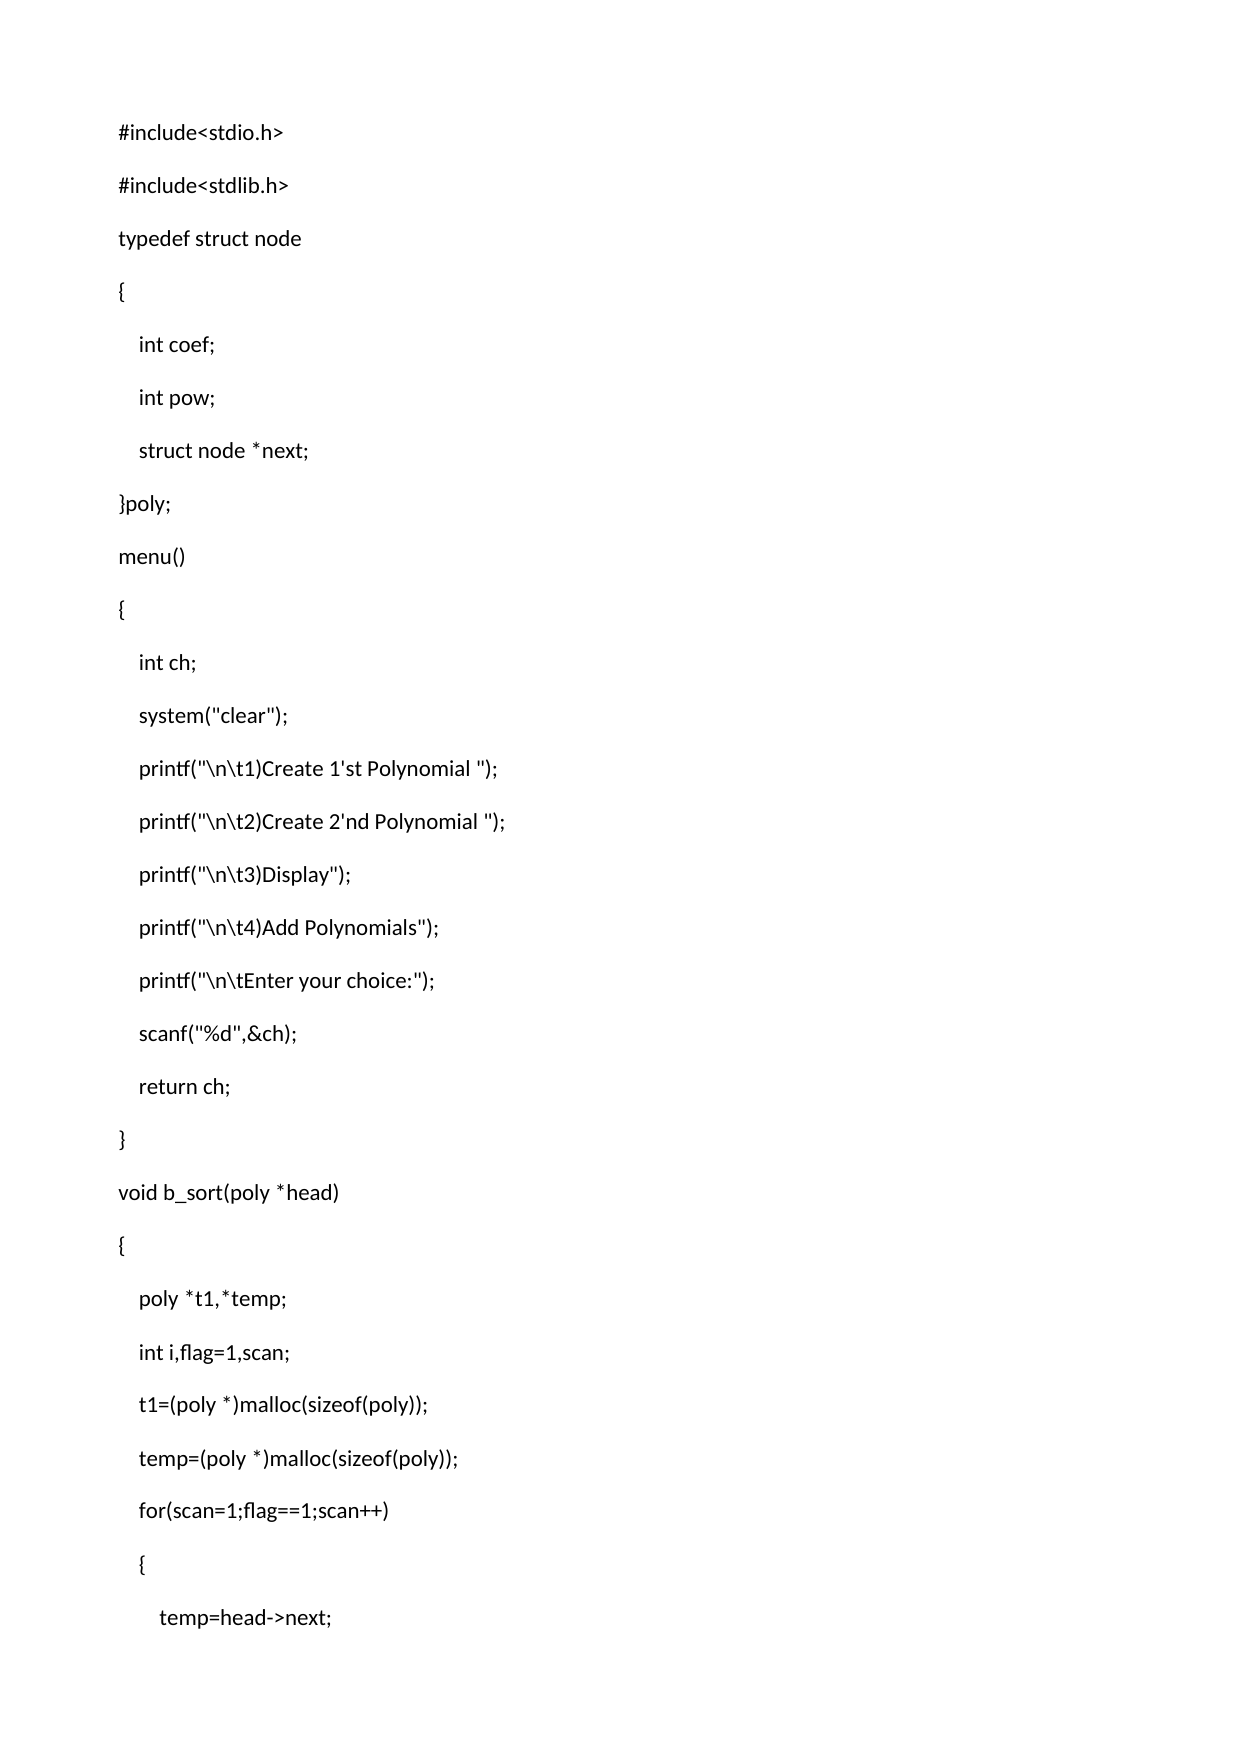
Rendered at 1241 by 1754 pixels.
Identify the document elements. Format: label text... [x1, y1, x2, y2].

text struct node *next; [118, 436, 1122, 464]
text }poly; [118, 489, 1122, 517]
text system("clear"); [118, 701, 1122, 729]
text typedef struct node [118, 224, 1122, 252]
text return ch; [118, 1072, 1122, 1101]
text printf("\n\tEnter your choice:"); [118, 966, 1122, 994]
text t1=(poly *)malloc(sizeof(poly)); [118, 1391, 1122, 1419]
text printf("\n\t3)Display"); [118, 860, 1122, 888]
text poly *t1,*temp; [118, 1284, 1122, 1313]
text int i,flag=1,scan; [118, 1338, 1122, 1366]
text { [118, 595, 1122, 623]
text printf("\n\t4)Add Polynomials"); [118, 913, 1122, 941]
text { [118, 277, 1122, 305]
text { [118, 1232, 1122, 1259]
text menu() [118, 542, 1122, 570]
text #include<stdlib.h> [118, 171, 1122, 199]
text scanf("%d",&ch); [118, 1019, 1122, 1047]
text { [118, 1550, 1122, 1578]
text printf("\n\t2)Create 2'nd Polynomial "); [118, 807, 1122, 835]
text } [118, 1126, 1122, 1153]
text temp=(poly *)malloc(sizeof(poly)); [118, 1444, 1122, 1472]
text for(scan=1;flag==1;scan++) [118, 1497, 1122, 1525]
text printf("\n\t1)Create 1'st Polynomial "); [118, 754, 1122, 782]
text int coef; [118, 330, 1122, 358]
text int pow; [118, 383, 1122, 411]
text int ch; [118, 648, 1122, 676]
text void b_sort(poly *head) [118, 1178, 1122, 1207]
text temp=head->next; [118, 1603, 1122, 1631]
text #include<stdio.h> [118, 118, 1122, 146]
